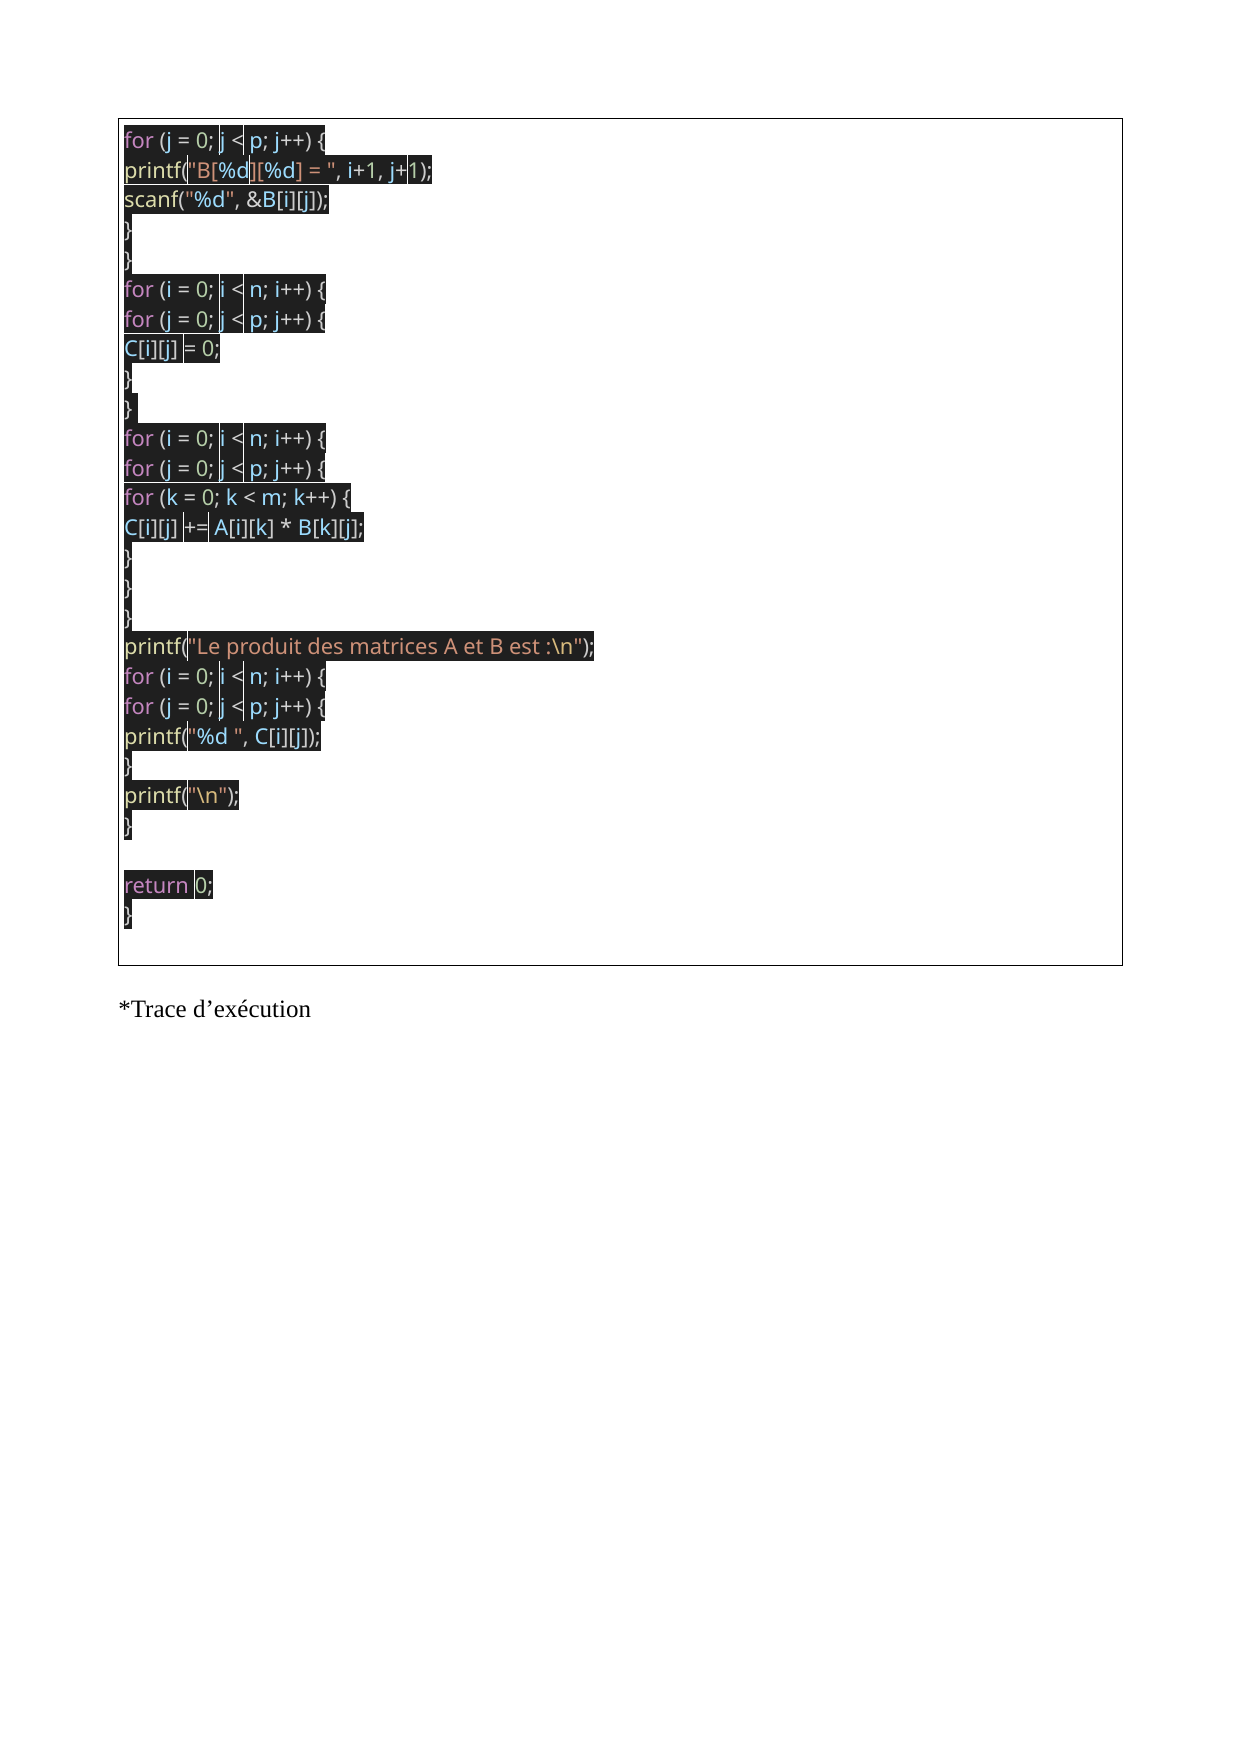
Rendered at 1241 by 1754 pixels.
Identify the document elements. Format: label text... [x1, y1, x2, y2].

table_header for (j = 0; j < p; j++) { printf("B[%d][%d] = ", i+1, j+1); scanf("%d", &B[i][j]); } } for (i = 0; i < n; i++) { for (j = 0; j < p; j++) { C[i][j] = 0; } } for (i = 0; i < n; i++) { for (j = 0; j < p; j++) { for (k = 0; k < m; k++) { C[i][j] += A[i][k] * B[k][j]; } } } printf("Le produit des matrices A et B est :\n"); for (i = 0; i < n; i++) { for (j = 0; j < p; j++) { printf("%d ", C[i][j]); } printf("\n"); } return 0; } [119, 119, 1122, 964]
text *Trace d’exécution [118, 994, 1122, 1023]
